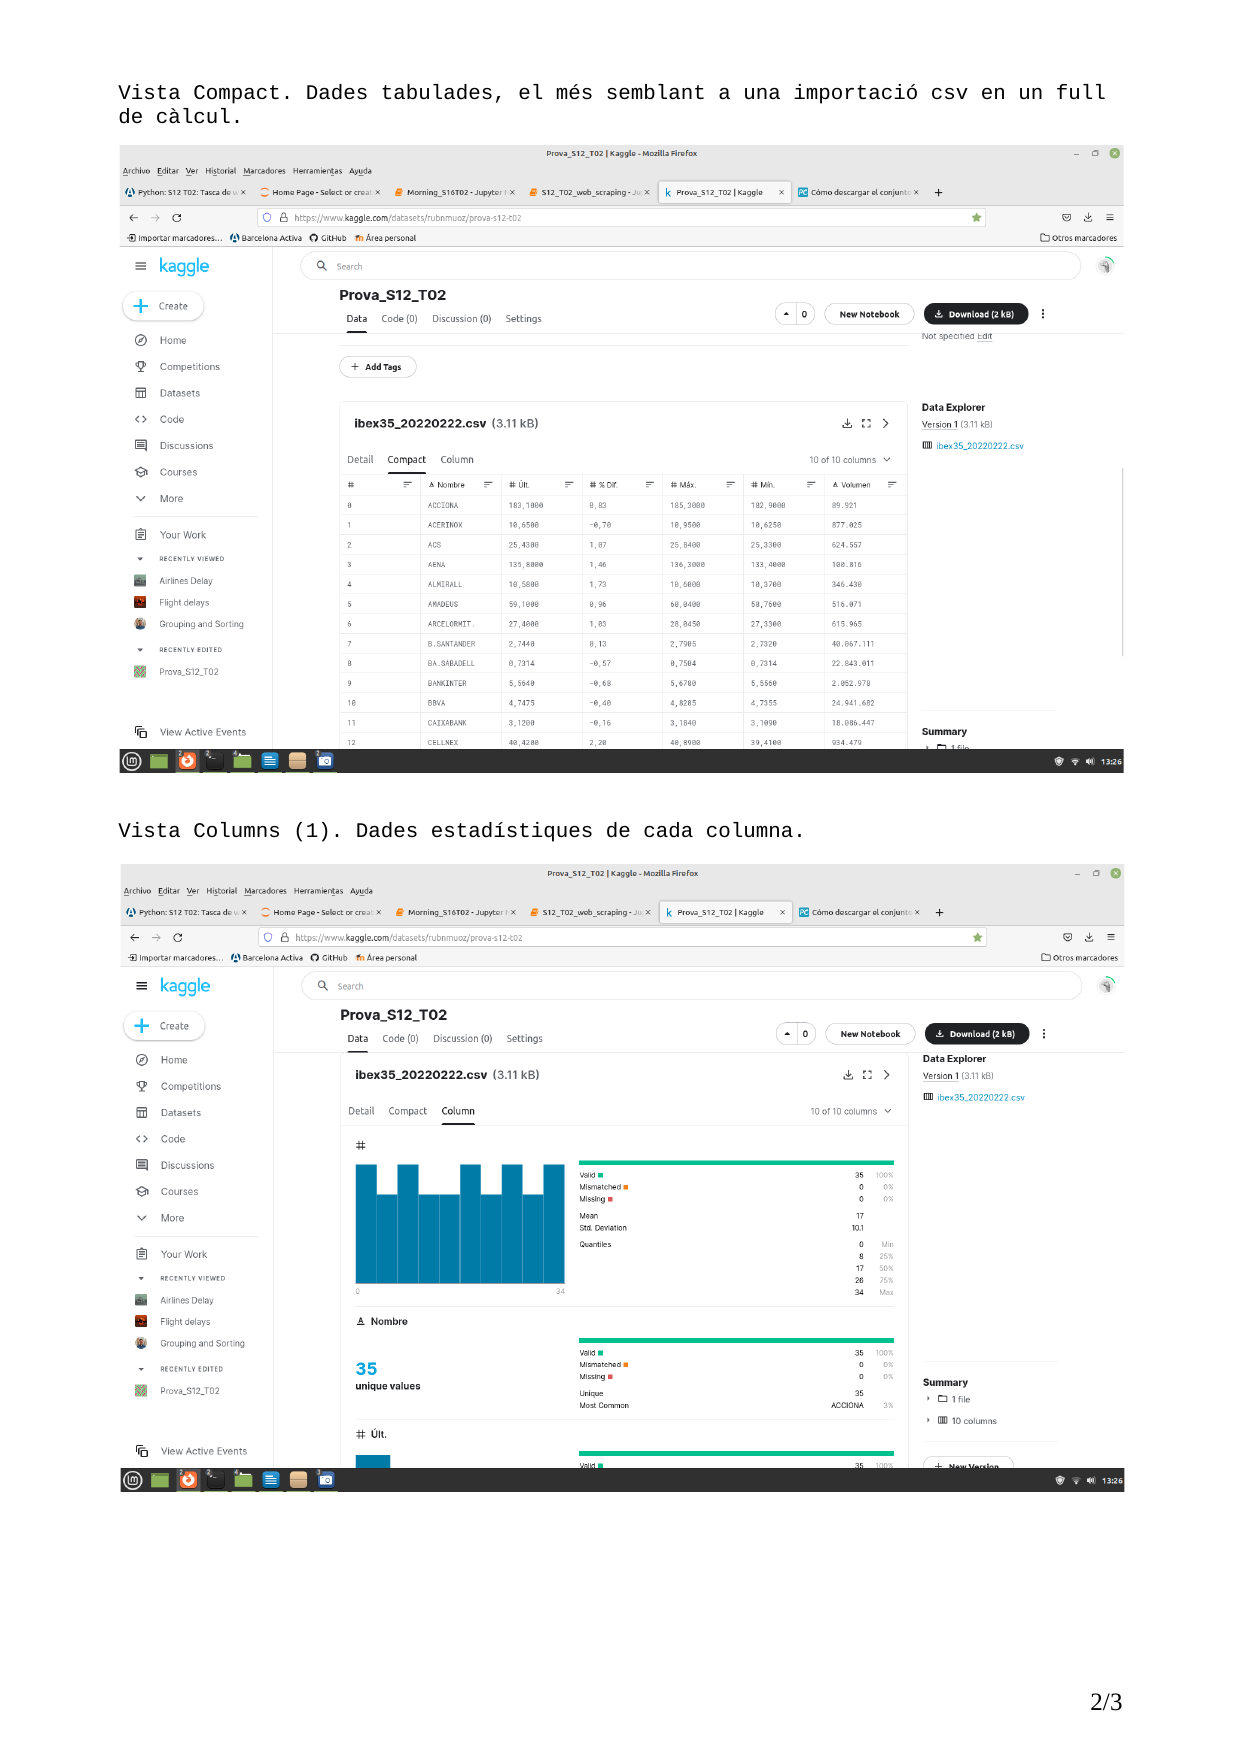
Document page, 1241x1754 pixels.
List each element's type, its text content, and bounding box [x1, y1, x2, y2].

picture [120, 864, 1125, 1492]
text Vista Columns (1). Dades estadístiques de cada columna. [118, 819, 1122, 843]
text Vista Compact. Dades tabulades, el més semblant a una importació csv en un full de càlcul. [118, 82, 1122, 129]
picture [119, 145, 1124, 773]
